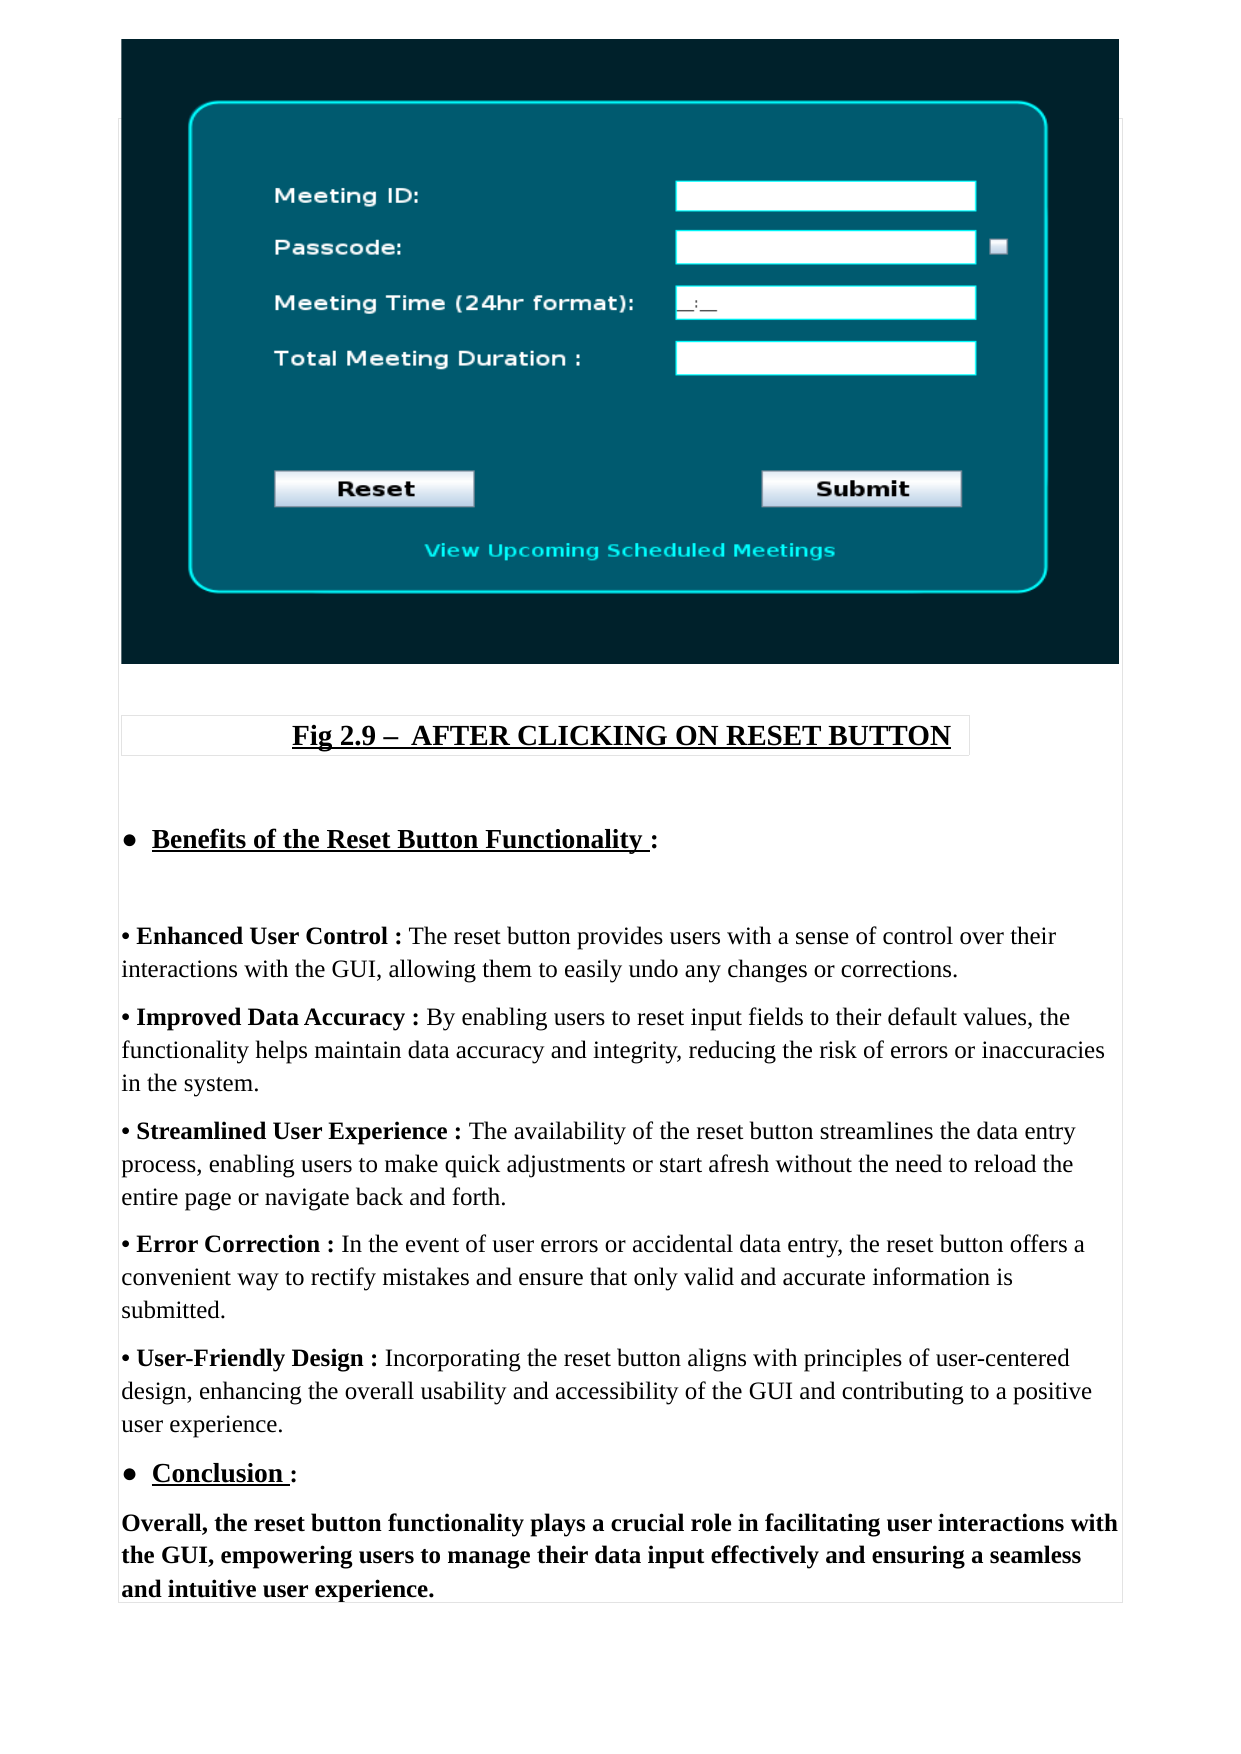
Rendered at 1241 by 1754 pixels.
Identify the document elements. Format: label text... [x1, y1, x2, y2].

subtitle • Error Correction : In the event of user errors or accidental data entry, the reset button offers a convenient way to rectify mistakes and ensure that only valid and accurate information is submitted. [119, 1226, 1122, 1324]
subtitle • Streamlined User Experience : The availability of the reset button streamlines the data entry process, enabling users to make quick adjustments or start afresh without the need to reload the entire page or navigate back and forth. [119, 1113, 1122, 1211]
subtitle ● Conclusion : [119, 1454, 1122, 1488]
subtitle • Improved Data Accuracy : By enabling users to reset input fields to their default values, the functionality helps maintain data accuracy and integrity, reducing the risk of errors or inaccuracies in the system. [119, 999, 1122, 1097]
subtitle Fig 2.9 – AFTER CLICKING ON RESET BUTTON [119, 712, 1122, 755]
subtitle • User-Friendly Design : Incorporating the reset button aligns with principles of user-centered design, enhancing the overall usability and accessibility of the GUI and contributing to a positive user experience. [119, 1340, 1122, 1438]
picture [121, 39, 1119, 664]
subtitle ● Benefits of the Reset Button Functionality : [119, 820, 1122, 854]
subtitle • Enhanced User Control : The reset button provides users with a sense of control over their interactions with the GUI, allowing them to easily undo any changes or corrections. [119, 918, 1122, 983]
subtitle Overall, the reset button functionality plays a crucial role in facilitating user interactions with the GUI, empowering users to manage their data input effectively and ensuring a seamless and intuitive user experience. [119, 1504, 1122, 1602]
